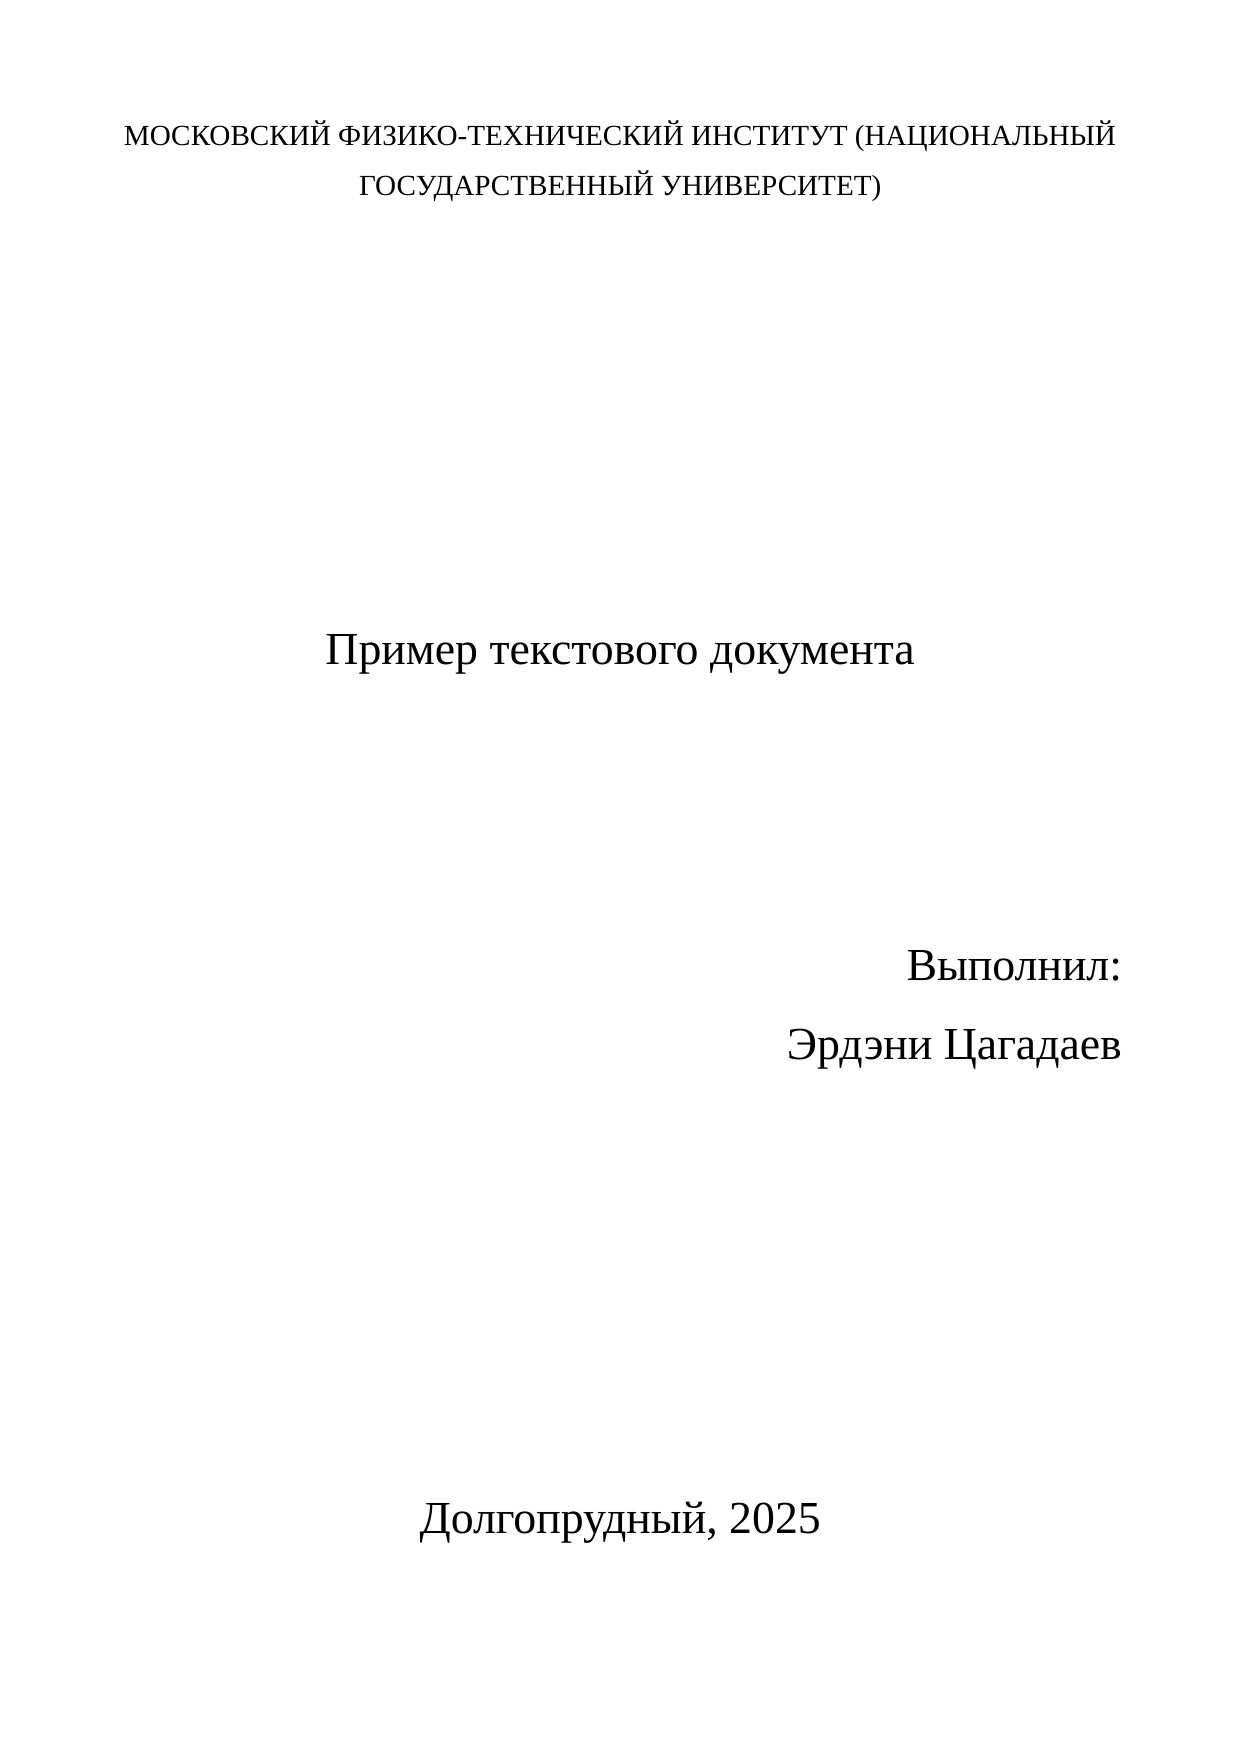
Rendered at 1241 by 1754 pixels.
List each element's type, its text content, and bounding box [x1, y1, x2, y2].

text Пример текстового документа [118, 621, 1122, 674]
text Долгопрудный, 2025 [118, 1491, 1122, 1544]
text Эрдэни Цагадаев [118, 1017, 1122, 1069]
text МОСКОВСКИЙ ФИЗИКО-ТЕХНИЧЕСКИЙ ИНСТИТУТ (НАЦИОНАЛЬНЫЙ ГОСУДАРСТВЕННЫЙ УНИВЕРСИТЕТ) [118, 118, 1122, 202]
text Выполнил: [118, 937, 1122, 990]
